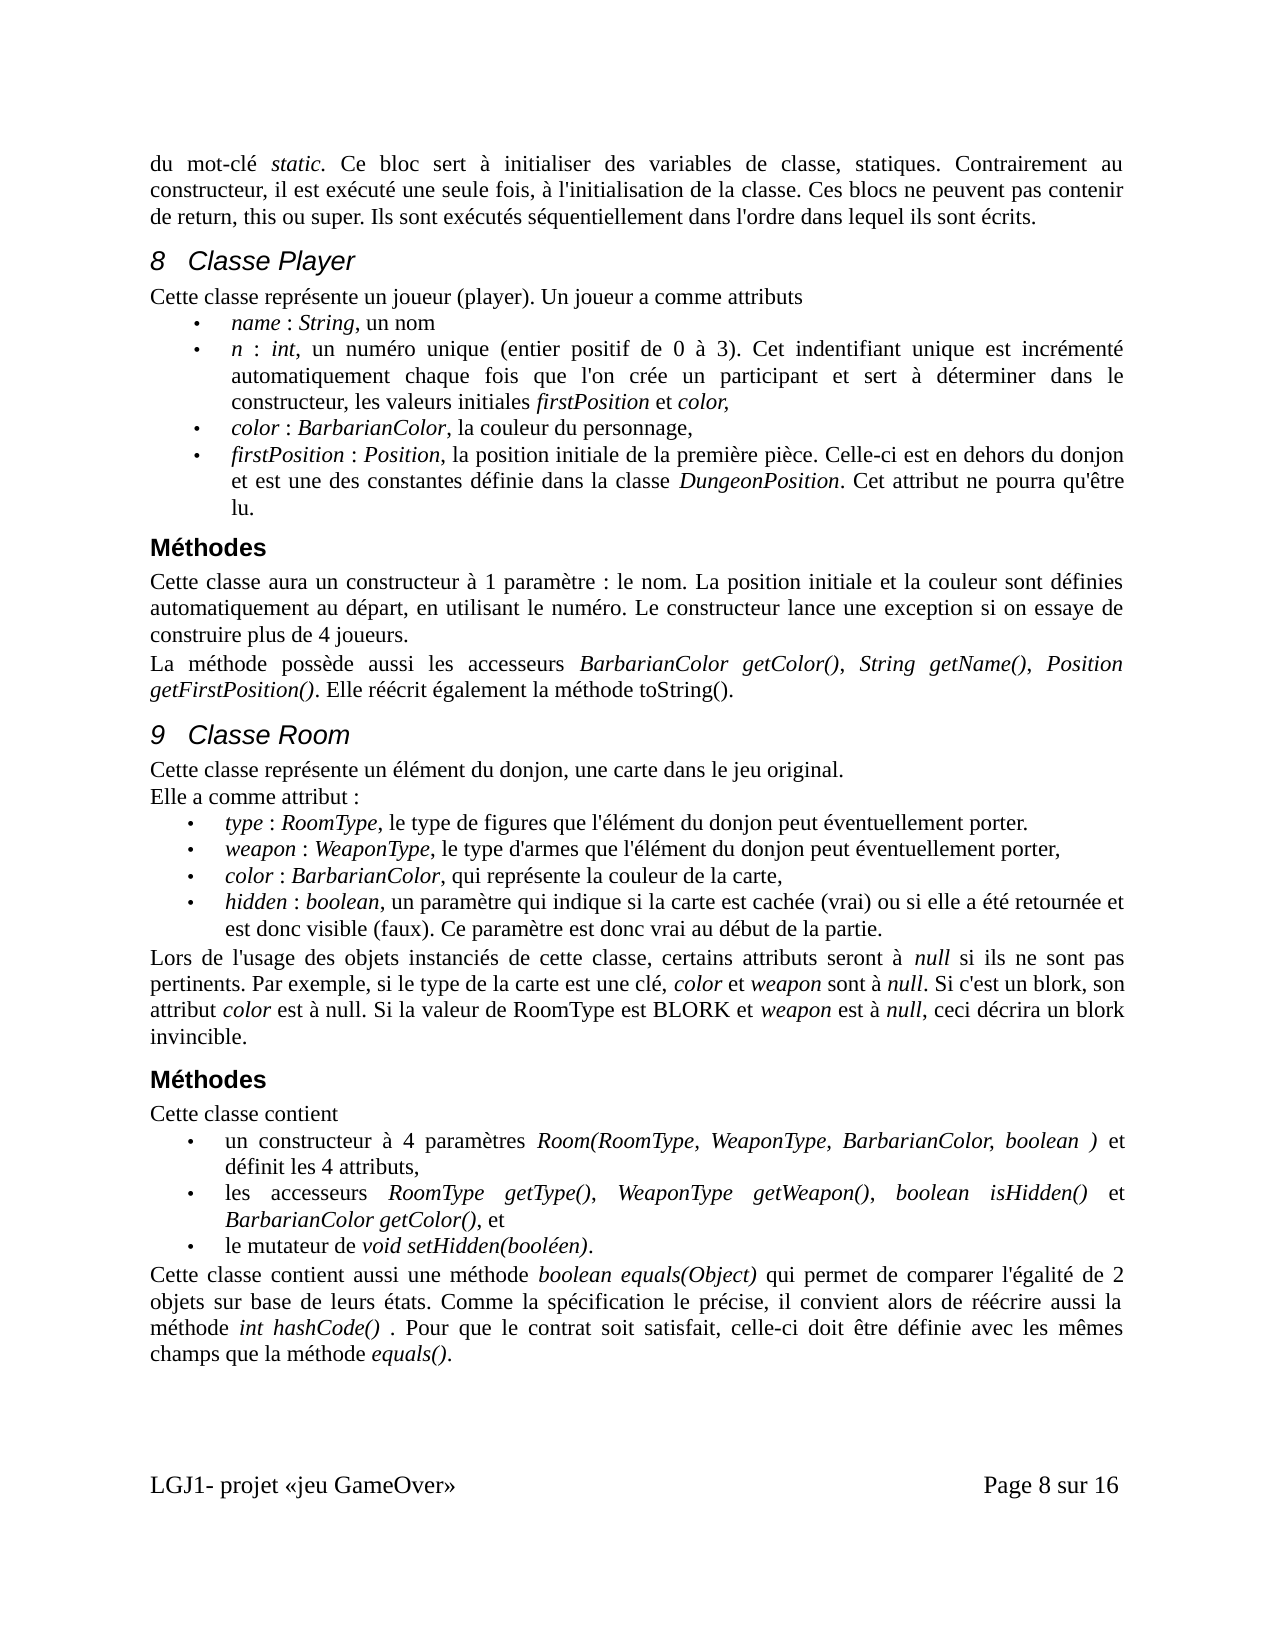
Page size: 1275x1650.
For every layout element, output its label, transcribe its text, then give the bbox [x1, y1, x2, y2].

list color : BarbarianColor, la couleur du personnage, [193, 414, 1125, 441]
subtitle Méthodes [150, 533, 1125, 562]
text Elle a comme attribut : [150, 783, 1125, 809]
text Cette classe contient [150, 1100, 1125, 1127]
subtitle Méthodes [150, 1065, 1125, 1094]
list un constructeur à 4 paramètres Room(RoomType, WeaponType, BarbarianColor, boolean ) et définit les 4 attributs, [187, 1127, 1125, 1179]
list n : int, un numéro unique (entier positif de 0 à 3). Cet indentifiant unique est incrémenté automatiquement chaque fois que l'on crée un participant et sert à déterminer dans le constructeur, les valeurs initiales firstPosition et color, [193, 335, 1125, 414]
text Lors de l'usage des objets instanciés de cette classe, certains attributs seront à null si ils ne sont pas pertinents. Par exemple, si le type de la carte est une clé, color et weapon sont à null. Si c'est un blork, son attribut color est à null. Si la valeur de RoomType est BLORK et weapon est à null, ceci décrira un blork invincible. [150, 944, 1125, 1049]
list name : String, un nom [193, 309, 1125, 335]
text Cette classe représente un joueur (player). Un joueur a comme attributs [150, 283, 1125, 309]
subtitle Classe Player [150, 245, 1125, 276]
text du mot-clé static. Ce bloc sert à initialiser des variables de classe, statiques. Contrairement au constructeur, il est exécuté une seule fois, à l'initialisation de la classe. Ces blocs ne peuvent pas contenir de return, this ou super. Ils sont exécutés séquentiellement dans l'ordre dans lequel ils sont écrits. [150, 150, 1125, 229]
list color : BarbarianColor, qui représente la couleur de la carte, [187, 862, 1125, 888]
subtitle Classe Room [150, 719, 1125, 750]
list le mutateur de void setHidden(booléen). [187, 1232, 1125, 1258]
list weapon : WeaponType, le type d'armes que l'élément du donjon peut éventuellement porter, [187, 836, 1125, 862]
text Cette classe représente un élément du donjon, une carte dans le jeu original. [150, 756, 1125, 783]
list firstPosition : Position, la position initiale de la première pièce. Celle-ci est en dehors du donjon et est une des constantes définie dans la classe DungeonPosition. Cet attribut ne pourra qu'être lu. [193, 441, 1125, 520]
text La méthode possède aussi les accesseurs BarbarianColor getColor(), String getName(), Position getFirstPosition(). Elle réécrit également la méthode toString(). [150, 650, 1125, 703]
text Cette classe contient aussi une méthode boolean equals(Object) qui permet de comparer l'égalité de 2 objets sur base de leurs états. Comme la spécification le précise, il convient alors de réécrire aussi la méthode int hashCode() . Pour que le contrat soit satisfait, celle-ci doit être définie avec les mêmes champs que la méthode equals(). [150, 1261, 1125, 1367]
text Cette classe aura un constructeur à 1 paramètre : le nom. La position initiale et la couleur sont définies automatiquement au départ, en utilisant le numéro. Le constructeur lance une exception si on essaye de construire plus de 4 joueurs. [150, 568, 1125, 647]
list type : RoomType, le type de figures que l'élément du donjon peut éventuellement porter. [187, 809, 1125, 836]
list les accesseurs RoomType getType(), WeaponType getWeapon(), boolean isHidden() et BarbarianColor getColor(), et [187, 1179, 1125, 1232]
list hidden : boolean, un paramètre qui indique si la carte est cachée (vrai) ou si elle a été retournée et est donc visible (faux). Ce paramètre est donc vrai au début de la partie. [187, 888, 1125, 941]
